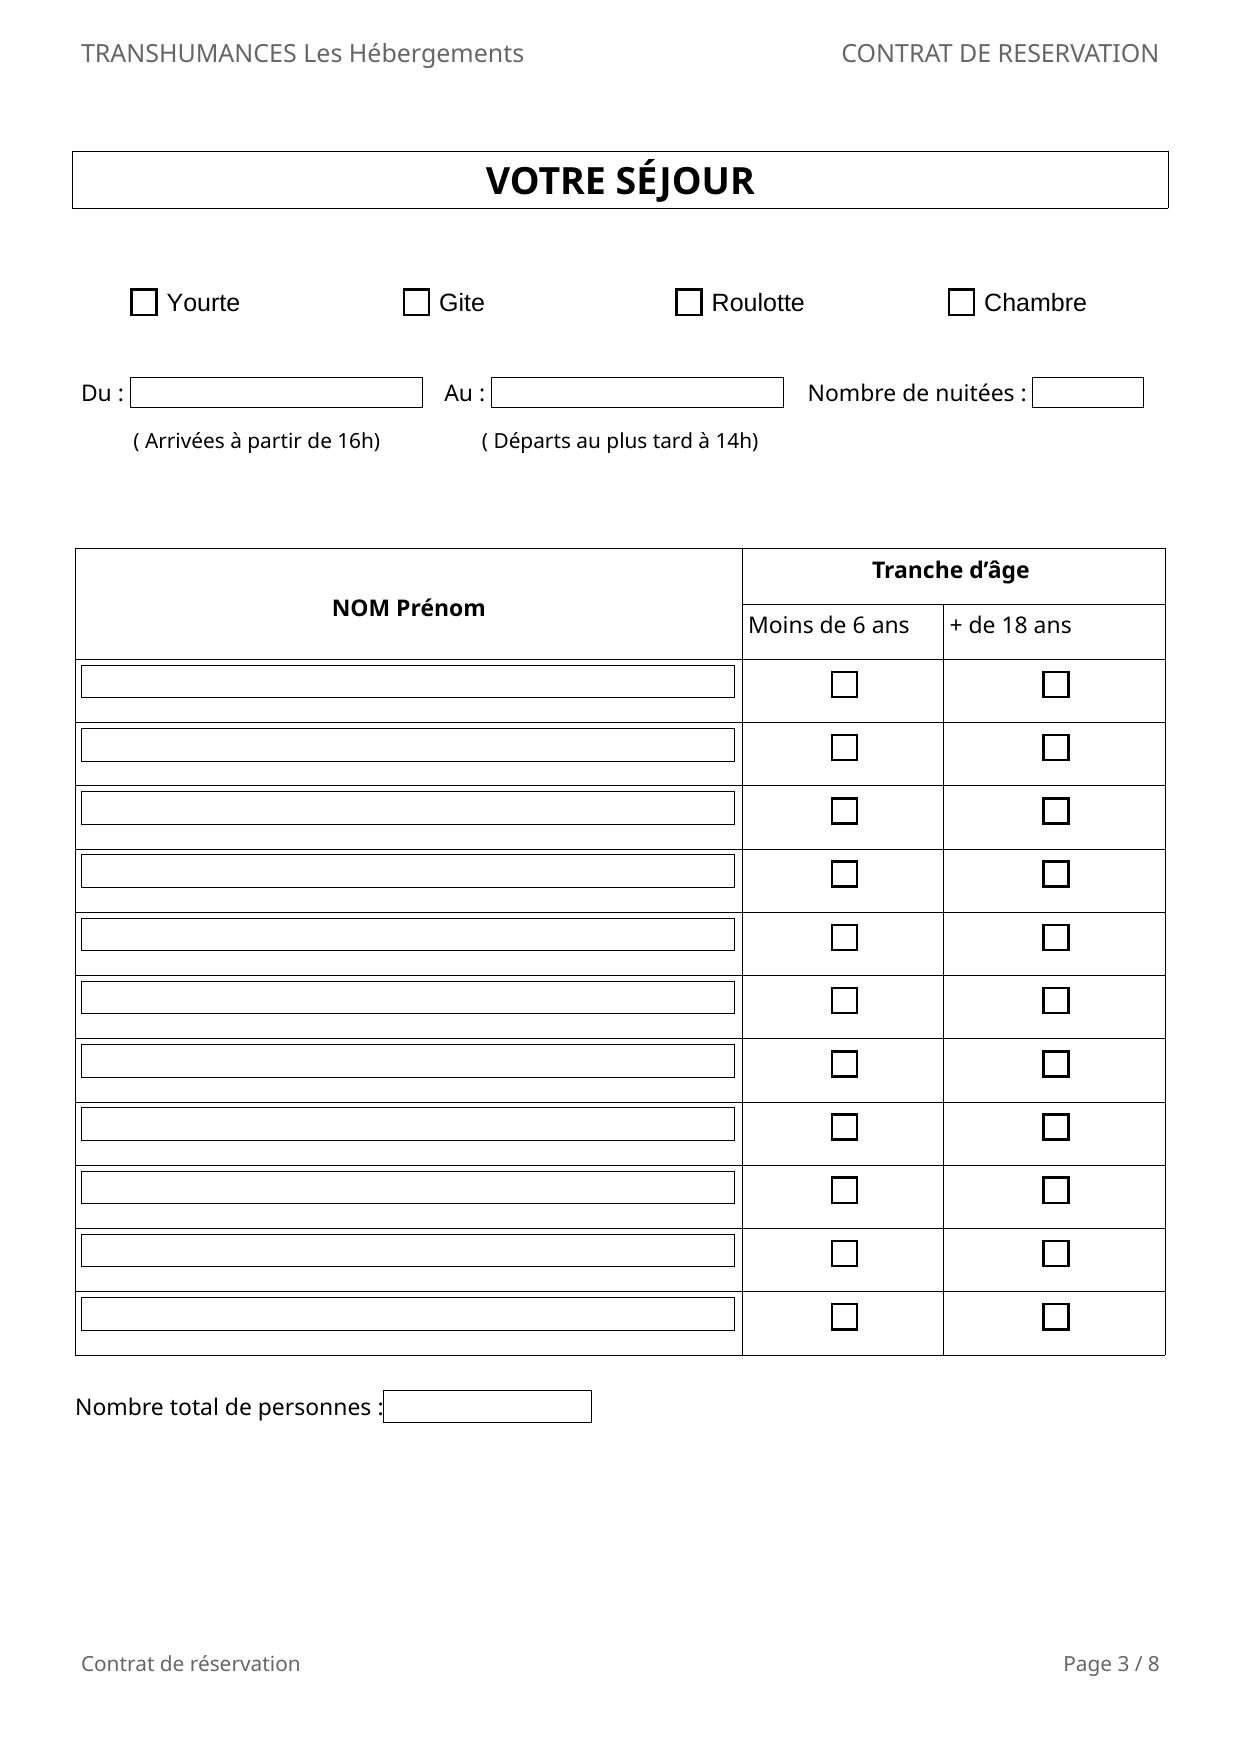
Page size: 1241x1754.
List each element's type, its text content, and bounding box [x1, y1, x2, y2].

table_cell [76, 850, 742, 912]
table_cell [76, 1292, 742, 1354]
table_cell [944, 1039, 1165, 1102]
table_header Du : ( Arrivées à partir de 16h) [75, 371, 438, 473]
table_header Tranche d’âge [743, 549, 1165, 604]
table_cell [944, 1292, 1165, 1354]
table_cell [944, 660, 1165, 722]
table_cell [743, 1166, 943, 1228]
table_cell [944, 723, 1165, 785]
table_cell [743, 723, 943, 785]
table_cell [76, 1229, 742, 1291]
table_cell [76, 1039, 742, 1102]
table_cell [944, 786, 1165, 849]
table_cell [944, 976, 1165, 1038]
table_header Au : ( Départs au plus tard à 14h) [438, 371, 802, 473]
table_cell [620, 330, 893, 371]
table_cell [944, 1229, 1165, 1291]
table_cell [944, 1166, 1165, 1228]
text VOTRE SÉJOUR [73, 152, 1168, 208]
table_header Nombre de nuitées : [802, 371, 1165, 473]
table_cell [76, 1166, 742, 1228]
text [592, 1391, 1165, 1422]
table_cell [743, 660, 943, 722]
table_header [620, 278, 893, 330]
table_cell [76, 723, 742, 785]
table_cell [944, 913, 1165, 975]
table_cell [743, 1292, 943, 1354]
table_cell [348, 330, 620, 371]
table_cell [944, 850, 1165, 912]
table_cell [893, 330, 1165, 371]
table_header [75, 278, 347, 330]
table_cell [743, 913, 943, 975]
table_cell [743, 786, 943, 849]
table_cell [743, 1229, 943, 1291]
text Nombre total de personnes : [75, 1391, 383, 1422]
table_header NOM Prénom [76, 549, 742, 659]
table_cell [76, 913, 742, 975]
table_cell [944, 1103, 1165, 1165]
table_cell [76, 786, 742, 849]
table_cell [76, 660, 742, 722]
table_cell [743, 850, 943, 912]
table_cell [743, 1039, 943, 1102]
table_cell [743, 976, 943, 1038]
table_cell [76, 976, 742, 1038]
table_cell + de 18 ans [944, 605, 1165, 659]
table_cell Moins de 6 ans [743, 605, 943, 659]
table_cell [743, 1103, 943, 1165]
table_header [893, 278, 1165, 330]
table_cell [75, 330, 347, 371]
table_header [348, 278, 620, 330]
table_cell [76, 1103, 742, 1165]
